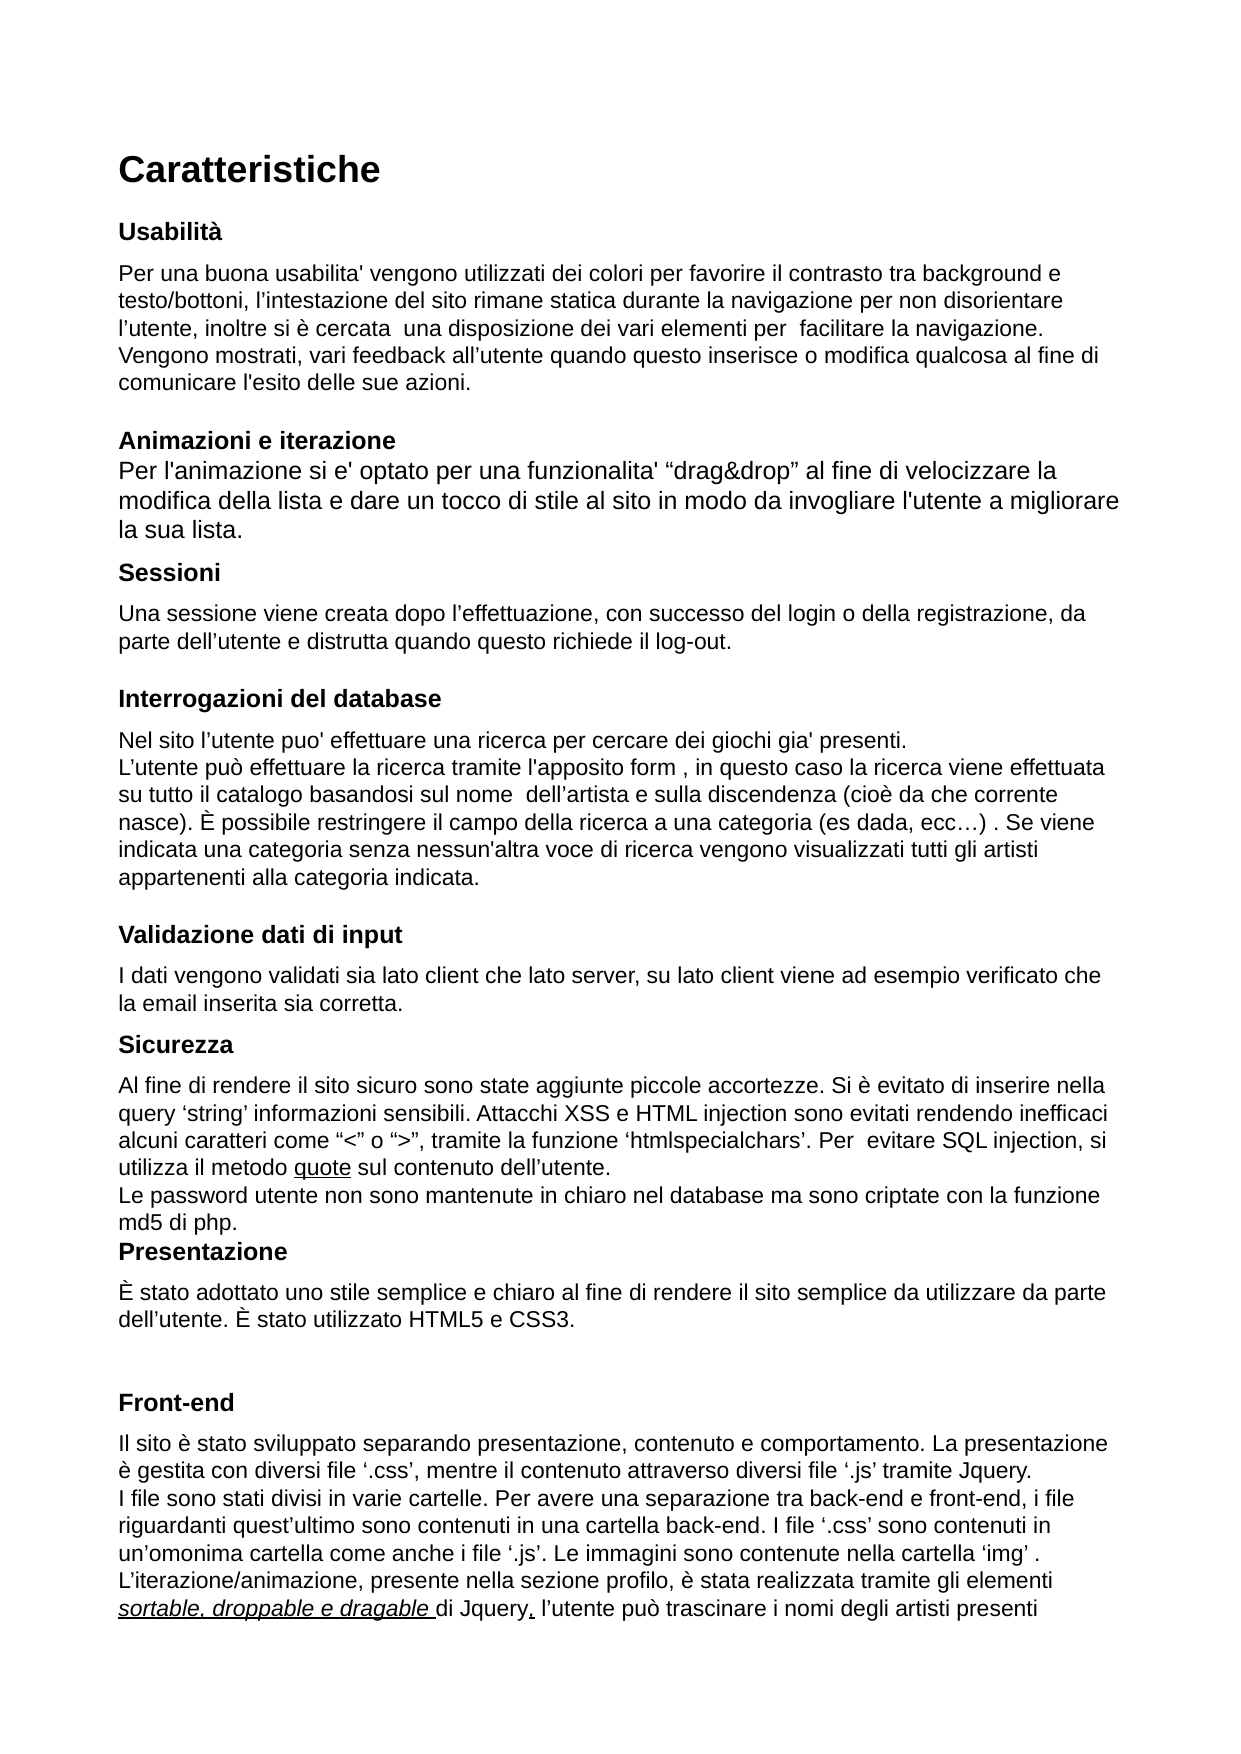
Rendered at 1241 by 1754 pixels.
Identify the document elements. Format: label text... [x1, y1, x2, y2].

text È stato adottato uno stile semplice e chiaro al fine di rendere il sito semplice da utilizzare da parte dell’utente. È stato utilizzato HTML5 e CSS3. [118, 1279, 1122, 1333]
text Caratteristiche [118, 148, 1122, 191]
text Presentazione [118, 1236, 1122, 1265]
text I dati vengono validati sia lato client che lato server, su lato client viene ad esempio verificato che la email inserita sia corretta. [118, 962, 1122, 1016]
text Per l'animazione si e' optato per una funzionalita' “drag&drop” al fine di velocizzare la modifica della lista e dare un tocco di stile al sito in modo da invogliare l'utente a migliorare la sua lista. [118, 456, 1122, 544]
text Nel sito l’utente puo' effettuare una ricerca per cercare dei giochi gia' presenti. [118, 727, 1122, 753]
text Validazione dati di input [118, 920, 1122, 949]
text Usabilità [118, 217, 1122, 246]
text Interrogazioni del database [118, 684, 1122, 713]
text Per una buona usabilita' vengono utilizzati dei colori per favorire il contrasto tra background e testo/bottoni, l’intestazione del sito rimane statica durante la navigazione per non disorientare l’utente, inoltre si è cercata una disposizione dei vari elementi per facilitare la navigazione. [118, 260, 1122, 341]
text Una sessione viene creata dopo l’effettuazione, con successo del login o della registrazione, da parte dell’utente e distrutta quando questo richiede il log-out. [118, 600, 1122, 654]
text I file sono stati divisi in varie cartelle. Per avere una separazione tra back-end e front-end, i file riguardanti quest’ultimo sono contenuti in una cartella back-end. I file ‘.css’ sono contenuti in un’omonima cartella come anche i file ‘.js’. Le immagini sono contenute nella cartella ‘img’ . [118, 1485, 1122, 1566]
text L’utente può effettuare la ricerca tramite l'apposito form , in questo caso la ricerca viene effettuata su tutto il catalogo basandosi sul nome dell’artista e sulla discendenza (cioè da che corrente nasce). È possibile restringere il campo della ricerca a una categoria (es dada, ecc…) . Se viene indicata una categoria senza nessun'altra voce di ricerca vengono visualizzati tutti gli artisti appartenenti alla categoria indicata. [118, 754, 1122, 890]
text Le password utente non sono mantenute in chiaro nel database ma sono criptate con la funzione md5 di php. [118, 1182, 1122, 1235]
text L’iterazione/animazione, presente nella sezione profilo, è stata realizzata tramite gli elementi sortable, droppable e dragable di Jquery, l’utente può trascinare i nomi degli artisti presenti [118, 1567, 1122, 1621]
text Vengono mostrati, vari feedback all’utente quando questo inserisce o modifica qualcosa al fine di comunicare l'esito delle sue azioni. [118, 342, 1122, 396]
text Animazioni e iterazione [118, 426, 1122, 454]
text Sessioni [118, 558, 1122, 587]
text Sicurezza [118, 1030, 1122, 1058]
text Front-end [118, 1388, 1122, 1416]
text Il sito è stato sviluppato separando presentazione, contenuto e comportamento. La presentazione è gestita con diversi file ‘.css’, mentre il contenuto attraverso diversi file ‘.js’ tramite Jquery. [118, 1430, 1122, 1484]
text Al fine di rendere il sito sicuro sono state aggiunte piccole accortezze. Si è evitato di inserire nella query ‘string’ informazioni sensibili. Attacchi XSS e HTML injection sono evitati rendendo inefficaci alcuni caratteri come “<” o “>”, tramite la funzione ‘htmlspecialchars’. Per evitare SQL injection, si utilizza il metodo quote sul contenuto dell’utente. [118, 1072, 1122, 1181]
